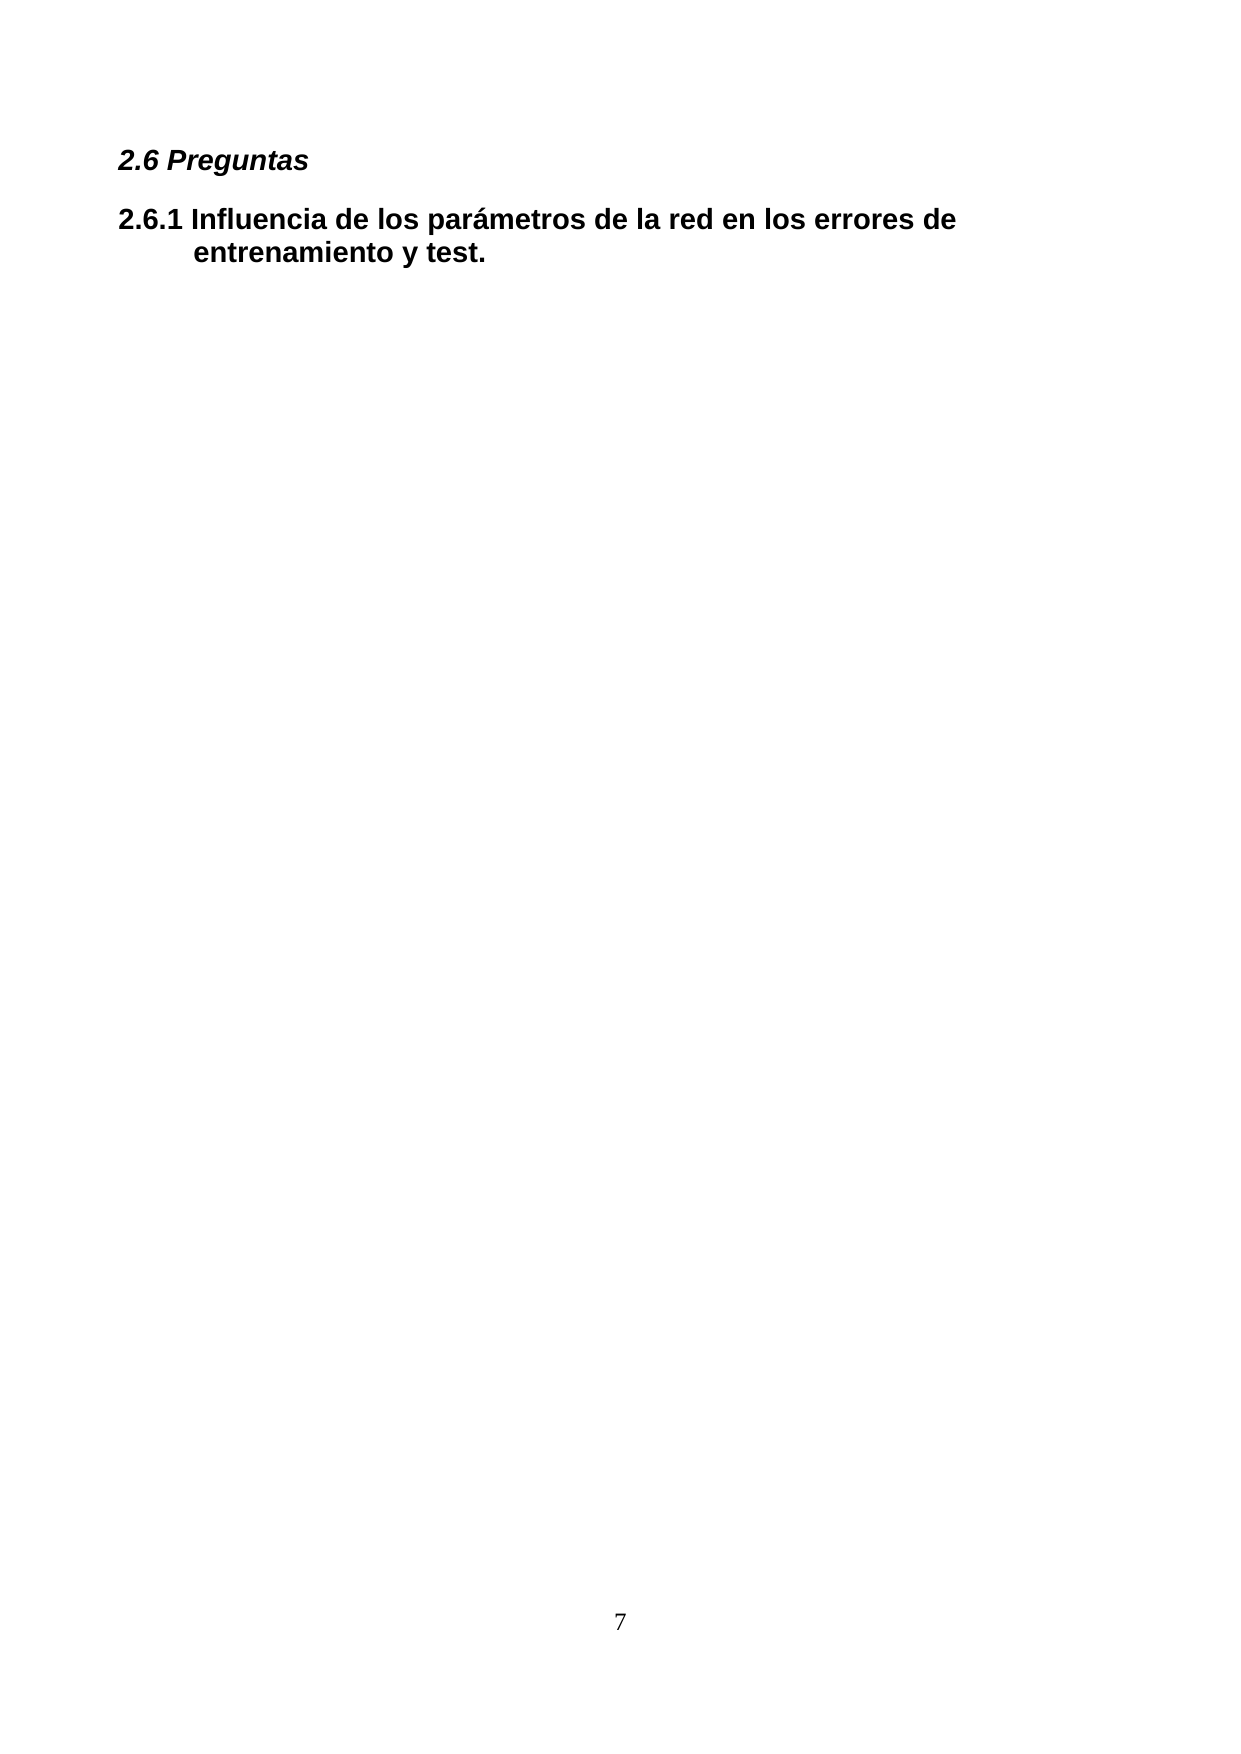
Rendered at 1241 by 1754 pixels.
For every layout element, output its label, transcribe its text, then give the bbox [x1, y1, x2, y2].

subtitle 2.6 Preguntas [118, 143, 1122, 177]
subtitle 2.6.1 Influencia de los parámetros de la red en los errores de entrenamiento y test. [118, 202, 1122, 269]
